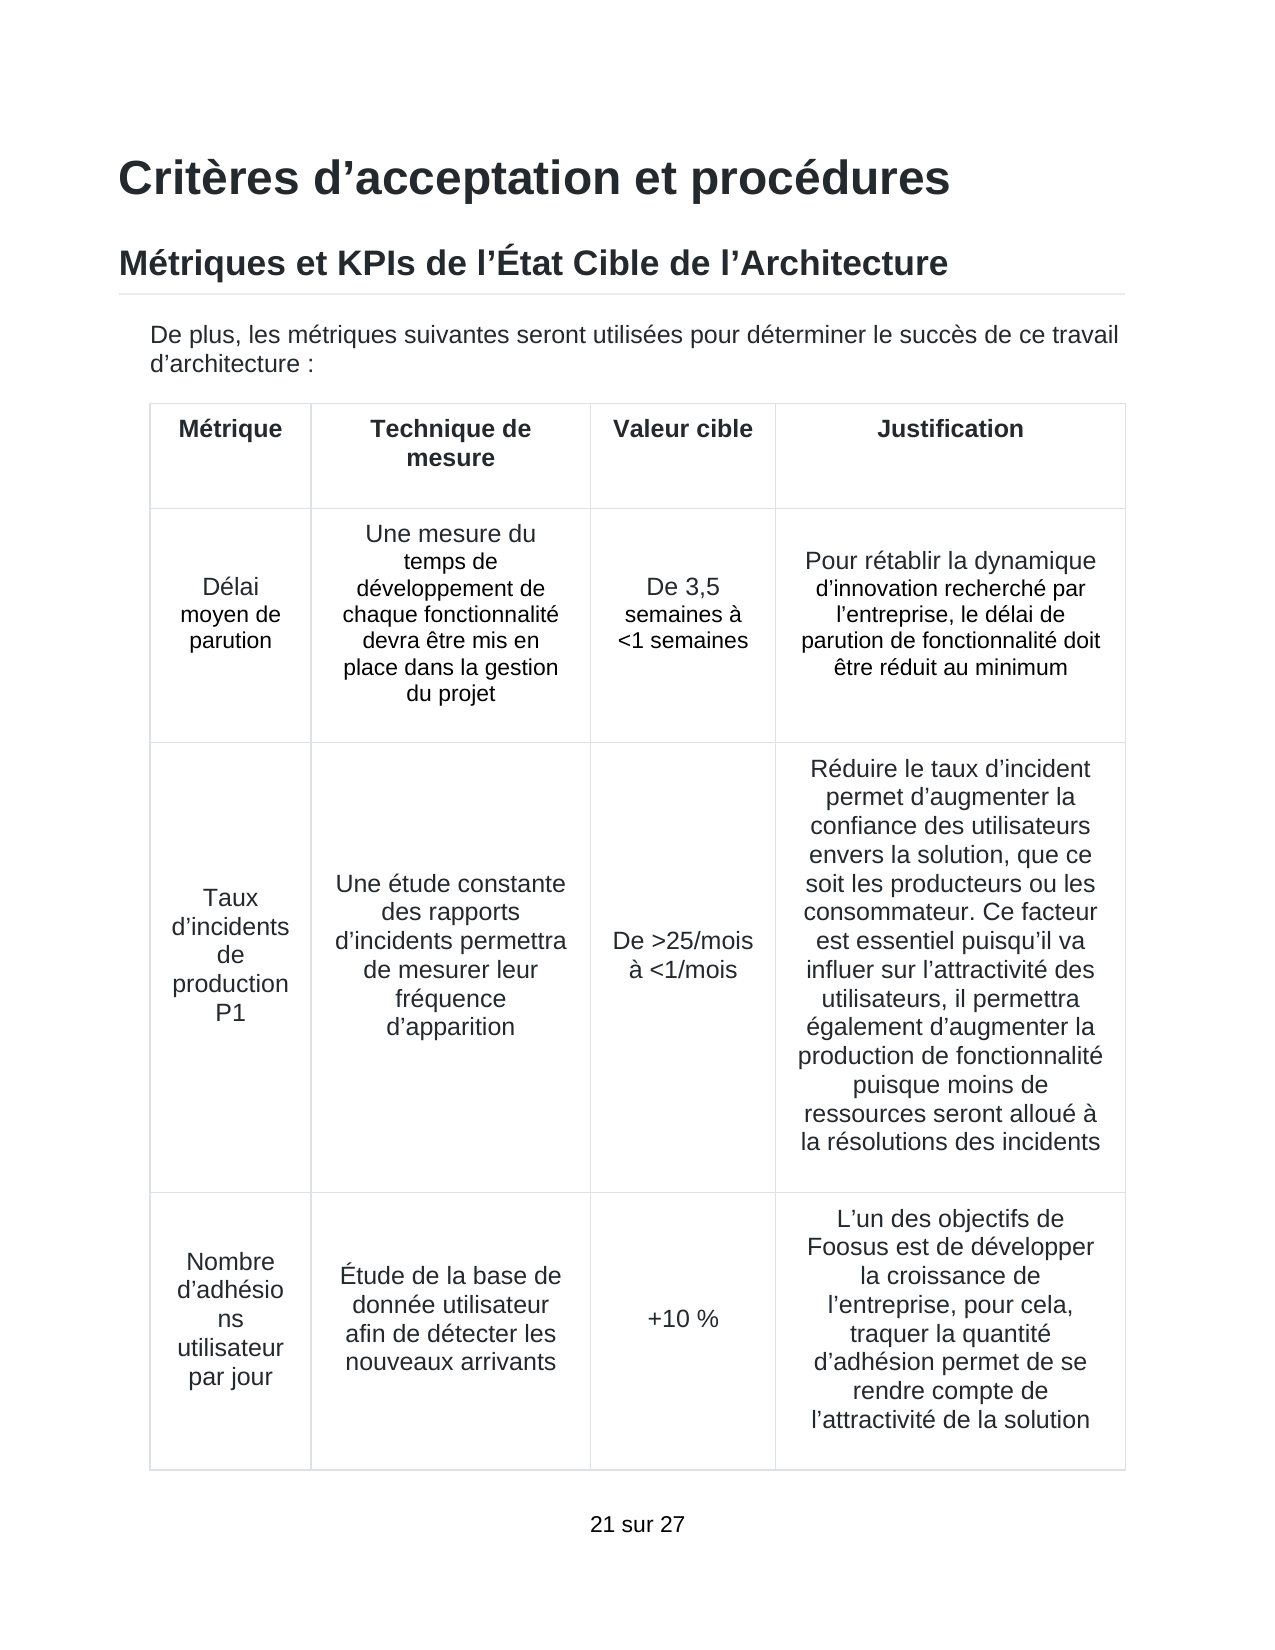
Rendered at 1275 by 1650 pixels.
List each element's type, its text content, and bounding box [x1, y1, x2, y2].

table_header Justification [776, 404, 1125, 507]
table_cell Étude de la base de donnée utilisateur afin de détecter les nouveaux arrivants [312, 1193, 590, 1469]
table_cell Pour rétablir la dynamique d’innovation recherché par l’entreprise, le délai de parution de fonctionnalité doit être réduit au minimum [776, 509, 1125, 742]
table_cell +10 % [591, 1193, 775, 1469]
table_cell Réduire le taux d’incident permet d’augmenter la confiance des utilisateurs envers la solution, que ce soit les producteurs ou les consommateur. Ce facteur est essentiel puisqu’il va influer sur l’attractivité des utilisateurs, il permettra également d’augmenter la production de fonctionnalité puisque moins de ressources seront alloué à la résolutions des incidents [776, 743, 1125, 1192]
table_header Métrique [151, 404, 310, 507]
table_cell Une mesure du temps de développement de chaque fonctionnalité devra être mis en place dans la gestion du projet [312, 509, 590, 742]
subtitle Critères d’acceptation et procédures [119, 150, 1125, 205]
table_cell L’un des objectifs de Foosus est de développer la croissance de l’entreprise, pour cela, traquer la quantité d’adhésion permet de se rendre compte de l’attractivité de la solution [776, 1193, 1125, 1469]
table_cell Taux d’incidents de production P1 [151, 743, 310, 1192]
table_cell De >25/mois à <1/mois [591, 743, 775, 1192]
table_header Valeur cible [591, 404, 775, 507]
subtitle Métriques et KPIs de l’État Cible de l’Architecture [119, 242, 1125, 293]
table_cell Délai moyen de parution [151, 509, 310, 742]
table_cell Une étude constante des rapports d’incidents permettra de mesurer leur fréquence d’apparition [312, 743, 590, 1192]
table_header Technique de mesure [312, 404, 590, 507]
text De plus, les métriques suivantes seront utilisées pour déterminer le succès de ce travail d’architecture : [150, 320, 1125, 377]
table_cell Nombre d’adhésions utilisateur par jour [151, 1193, 310, 1469]
table_cell De 3,5 semaines à <1 semaines [591, 509, 775, 742]
